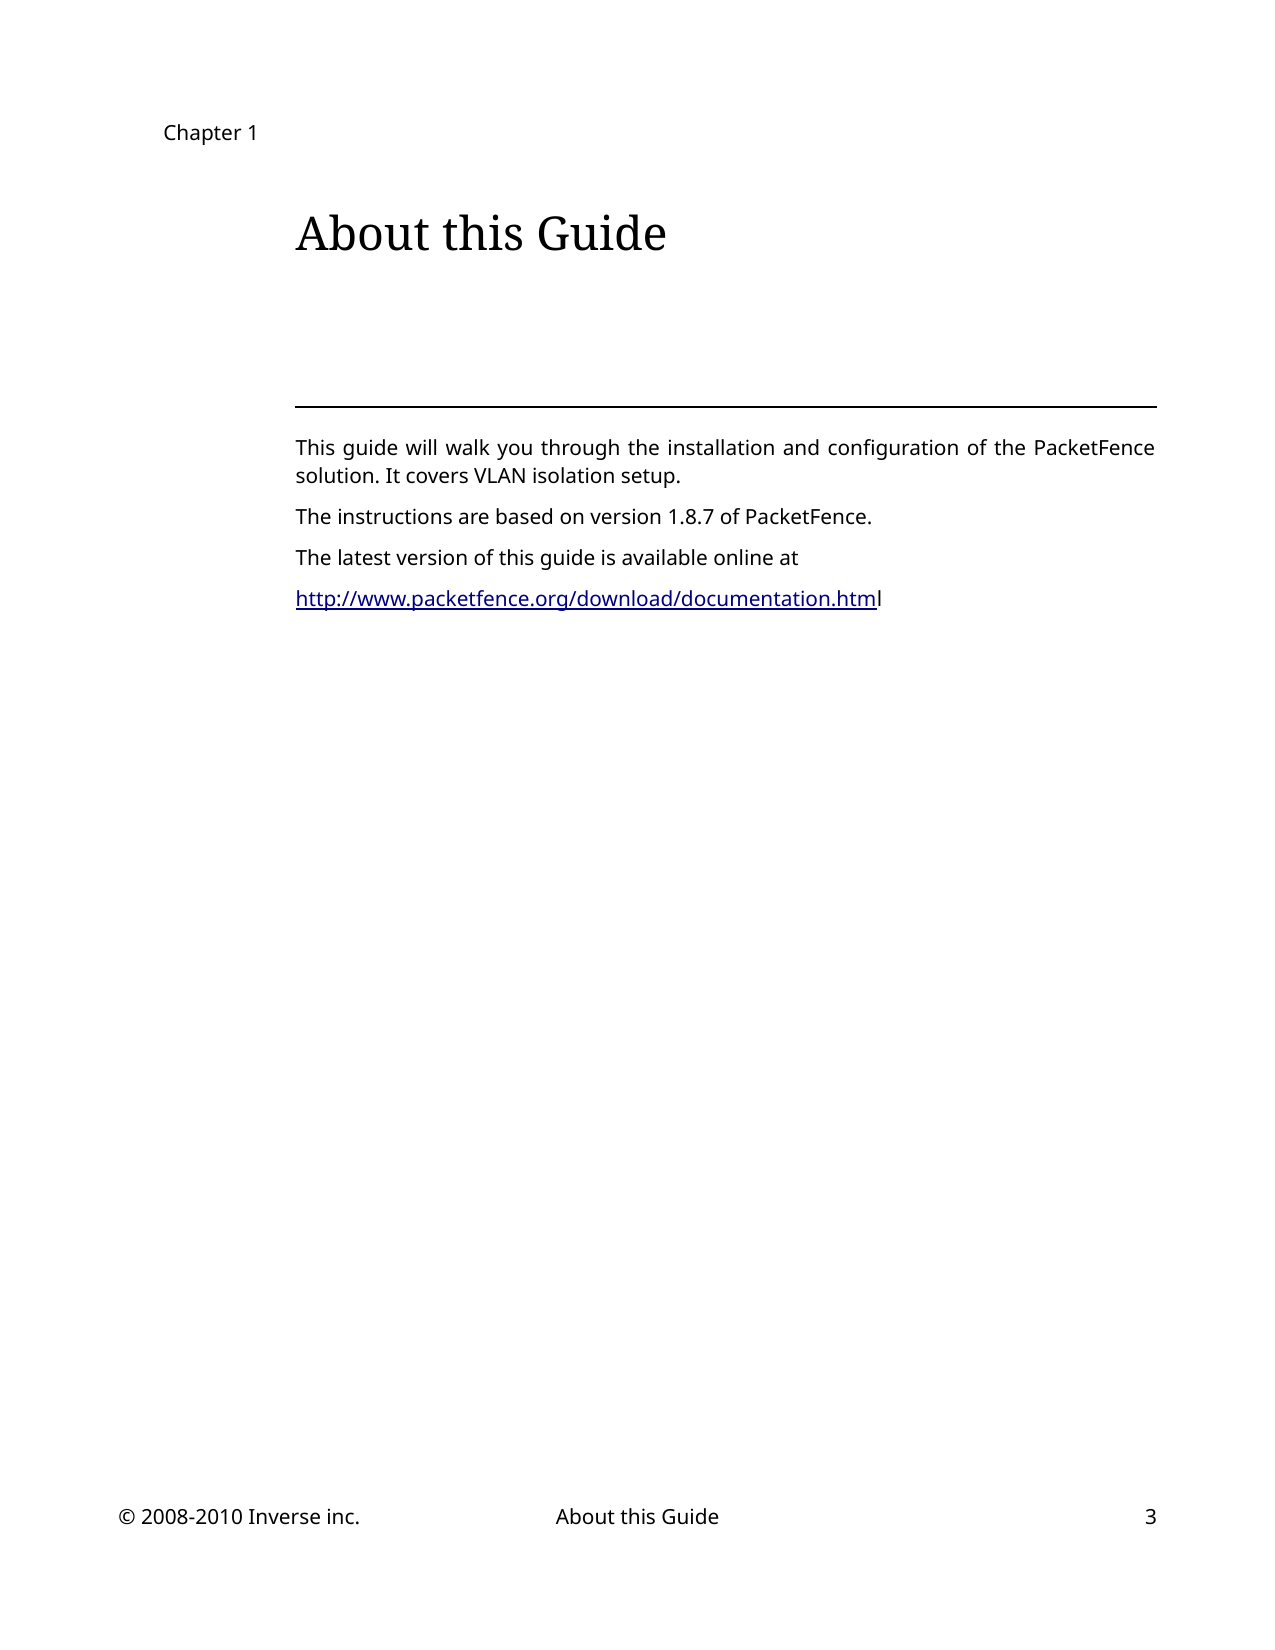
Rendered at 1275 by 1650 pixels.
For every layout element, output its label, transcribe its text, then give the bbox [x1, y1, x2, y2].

text http://www.packetfence.org/download/documentation.html [295, 584, 1157, 613]
text This guide will walk you through the installation and configuration of the PacketFence solution. It covers VLAN isolation setup. [295, 433, 1157, 490]
subtitle About this Guide [295, 201, 1157, 406]
text The instructions are based on version 1.8.7 of PacketFence. [295, 502, 1157, 531]
text The latest version of this guide is available online at [295, 543, 1157, 572]
